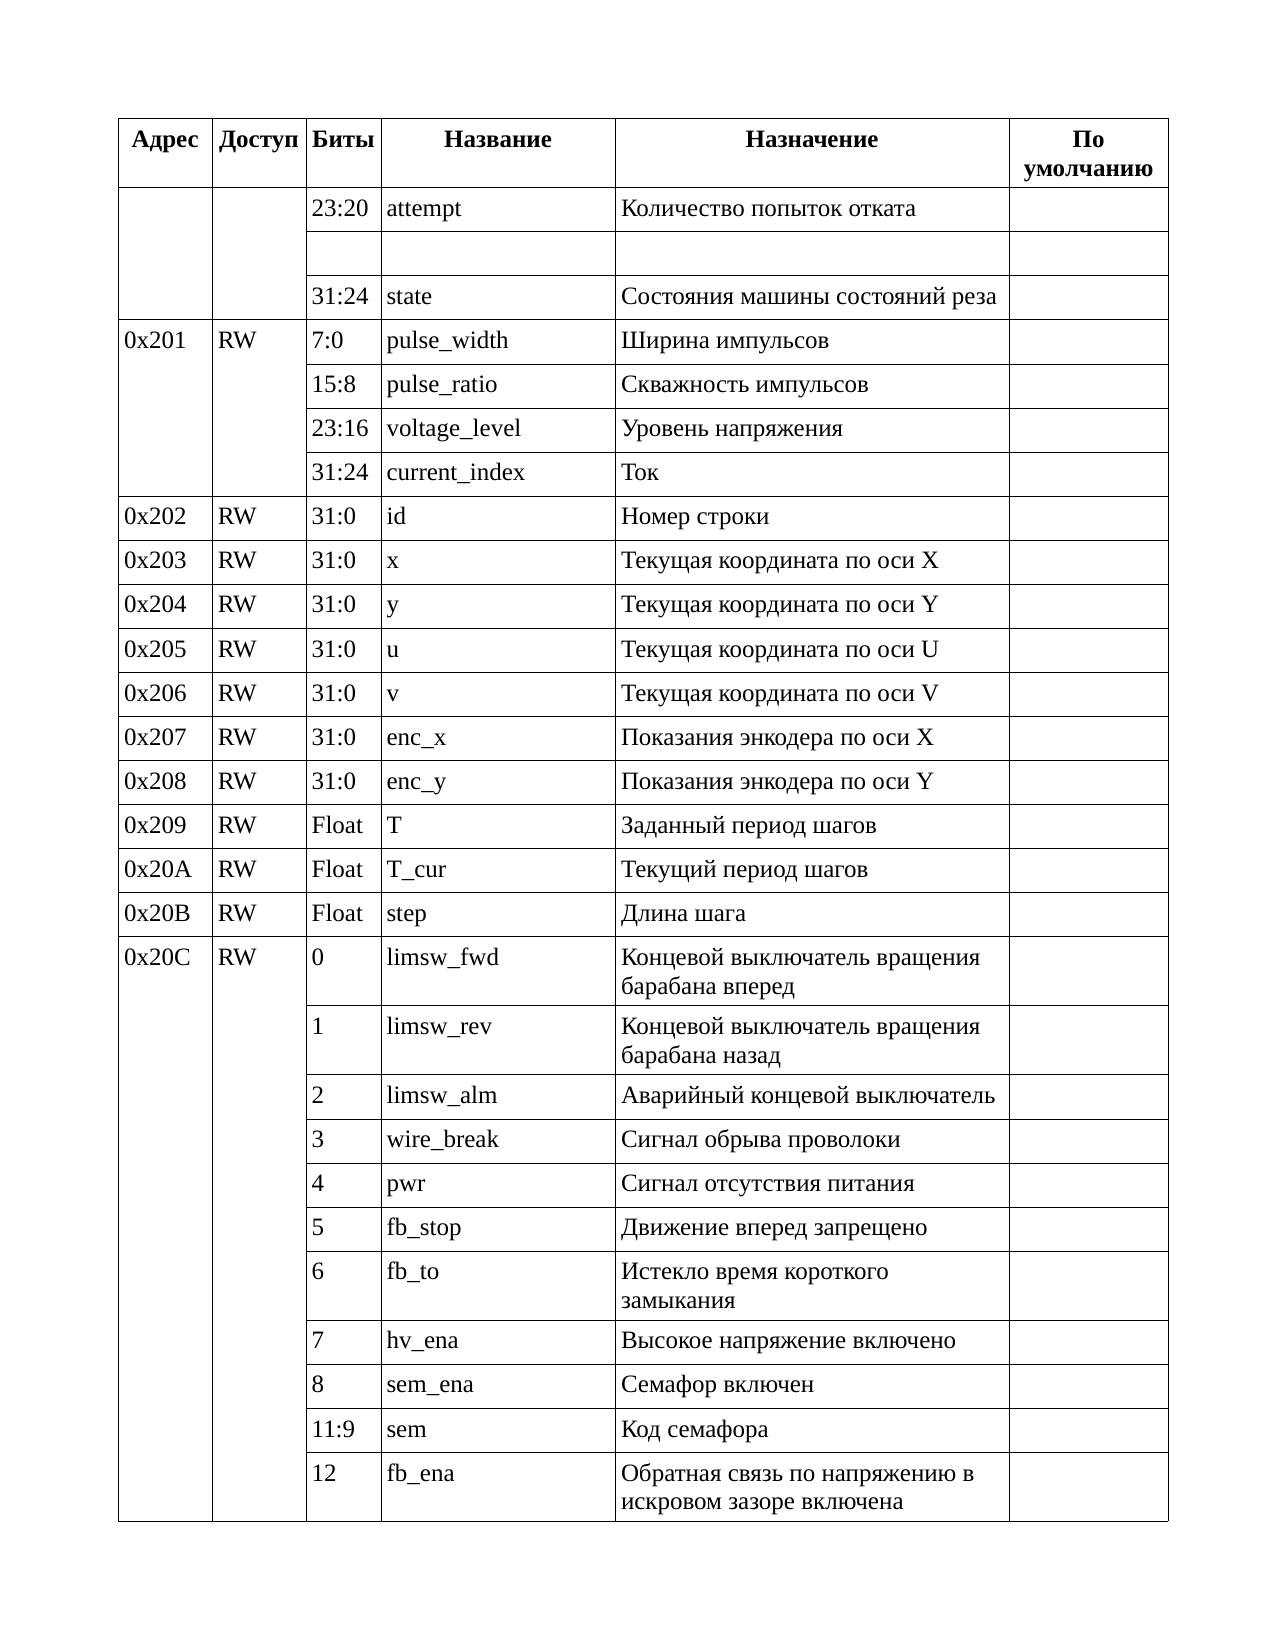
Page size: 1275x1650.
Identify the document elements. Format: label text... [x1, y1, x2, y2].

table_cell sem [382, 1409, 615, 1452]
table_cell 0x204 [119, 585, 212, 628]
table_cell RW [213, 849, 306, 892]
table_cell 31:0 [307, 761, 381, 804]
table_cell enc_x [382, 717, 615, 760]
table_cell Состояния машины состояний реза [616, 276, 1009, 319]
table_cell pulse_ratio [382, 365, 615, 407]
table_cell [307, 232, 381, 275]
table_cell 0x20A [119, 849, 212, 892]
table_cell T_cur [382, 849, 615, 892]
table_cell RW [213, 629, 306, 672]
table_header Биты [307, 119, 381, 187]
table_cell Текущая координата по оси X [616, 541, 1009, 584]
table_cell RW [213, 893, 306, 936]
table_header Назначение [616, 119, 1009, 187]
table_cell Количество попыток отката [616, 188, 1009, 231]
table_cell Скважность импульсов [616, 365, 1009, 407]
table_cell RW [213, 761, 306, 804]
table_cell [1010, 1208, 1168, 1251]
table_cell Обратная связь по напряжению в искровом зазоре включена [616, 1453, 1009, 1521]
table_cell [1010, 1006, 1168, 1074]
table_cell [1010, 1252, 1168, 1320]
table_cell [1010, 585, 1168, 628]
table_cell Движение вперед запрещено [616, 1208, 1009, 1251]
table_cell [1010, 629, 1168, 672]
table_cell 7 [307, 1321, 381, 1364]
table_cell 15:8 [307, 365, 381, 407]
table_cell 5 [307, 1208, 381, 1251]
table_cell enc_y [382, 761, 615, 804]
table_cell hv_ena [382, 1321, 615, 1364]
table_cell [1010, 320, 1168, 363]
table_cell 31:0 [307, 629, 381, 672]
table_cell 31:0 [307, 717, 381, 760]
table_cell [1010, 717, 1168, 760]
table_cell 8 [307, 1365, 381, 1408]
table_cell [1010, 849, 1168, 892]
table_cell [382, 232, 615, 275]
table_cell fb_stop [382, 1208, 615, 1251]
table_cell [1010, 1409, 1168, 1452]
table_cell Уровень напряжения [616, 409, 1009, 452]
table_cell 1 [307, 1006, 381, 1074]
table_cell fb_ena [382, 1453, 615, 1521]
table_cell RW [213, 541, 306, 584]
table_cell Float [307, 849, 381, 892]
table_cell 0x201 [119, 320, 212, 496]
table_cell current_index [382, 453, 615, 496]
table_cell 3 [307, 1120, 381, 1162]
table_cell 31:24 [307, 453, 381, 496]
table_cell 0x206 [119, 673, 212, 716]
table_cell voltage_level [382, 409, 615, 452]
table_cell 0x209 [119, 805, 212, 848]
table_cell id [382, 497, 615, 540]
table_cell RW [213, 320, 306, 496]
table_cell Длина шага [616, 893, 1009, 936]
table_cell 0x202 [119, 497, 212, 540]
table_cell pwr [382, 1164, 615, 1207]
table_cell 0x207 [119, 717, 212, 760]
table_cell step [382, 893, 615, 936]
table_cell 0x20B [119, 893, 212, 936]
table_cell Высокое напряжение включено [616, 1321, 1009, 1364]
table_cell Ширина импульсов [616, 320, 1009, 363]
table_cell y [382, 585, 615, 628]
table_cell [1010, 541, 1168, 584]
table_cell Концевой выключатель вращения барабана вперед [616, 937, 1009, 1005]
table_cell limsw_fwd [382, 937, 615, 1005]
table_cell [616, 232, 1009, 275]
table_cell Текущий период шагов [616, 849, 1009, 892]
table_cell attempt [382, 188, 615, 231]
table_cell 0 [307, 937, 381, 1005]
table_cell Показания энкодера по оси X [616, 717, 1009, 760]
table_cell Текущая координата по оси Y [616, 585, 1009, 628]
table_cell [1010, 805, 1168, 848]
table_cell 11:9 [307, 1409, 381, 1452]
table_cell Заданный период шагов [616, 805, 1009, 848]
table_cell x [382, 541, 615, 584]
table_cell Float [307, 805, 381, 848]
table_cell Аварийный концевой выключатель [616, 1075, 1009, 1118]
table_cell RW [213, 805, 306, 848]
table_cell Текущая координата по оси U [616, 629, 1009, 672]
table_cell 31:24 [307, 276, 381, 319]
table_cell [1010, 365, 1168, 407]
table_cell 7:0 [307, 320, 381, 363]
table_cell Float [307, 893, 381, 936]
table_cell [1010, 937, 1168, 1005]
table_cell 31:0 [307, 497, 381, 540]
table_cell limsw_alm [382, 1075, 615, 1118]
table_cell 23:20 [307, 188, 381, 231]
table_header Название [382, 119, 615, 187]
table_cell 23:16 [307, 409, 381, 452]
table_cell RW [213, 585, 306, 628]
table_cell sem_ena [382, 1365, 615, 1408]
table_cell [1010, 497, 1168, 540]
table_cell 0x208 [119, 761, 212, 804]
table_header По умолчанию [1010, 119, 1168, 187]
table_cell Номер строки [616, 497, 1009, 540]
table_cell v [382, 673, 615, 716]
table_cell RW [213, 497, 306, 540]
table_cell Показания энкодера по оси Y [616, 761, 1009, 804]
table_cell pulse_width [382, 320, 615, 363]
table_cell u [382, 629, 615, 672]
table_cell 2 [307, 1075, 381, 1118]
table_cell Концевой выключатель вращения барабана назад [616, 1006, 1009, 1074]
table_cell 6 [307, 1252, 381, 1320]
table_cell state [382, 276, 615, 319]
table_cell Текущая координата по оси V [616, 673, 1009, 716]
table_cell 31:0 [307, 585, 381, 628]
table_cell T [382, 805, 615, 848]
table_cell [1010, 1321, 1168, 1364]
table_cell [1010, 1453, 1168, 1521]
table_cell Истекло время короткого замыкания [616, 1252, 1009, 1320]
table_cell RW [213, 937, 306, 1521]
table_cell Ток [616, 453, 1009, 496]
table_cell [1010, 232, 1168, 275]
table_cell 12 [307, 1453, 381, 1521]
table_cell [1010, 409, 1168, 452]
table_cell 4 [307, 1164, 381, 1207]
table_cell Код семафора [616, 1409, 1009, 1452]
table_cell Сигнал обрыва проволоки [616, 1120, 1009, 1162]
table_cell RW [213, 673, 306, 716]
table_cell [1010, 893, 1168, 936]
table_cell RW [213, 717, 306, 760]
table_cell 31:0 [307, 673, 381, 716]
table_cell [1010, 1164, 1168, 1207]
table_cell [1010, 1365, 1168, 1408]
table_header Доступ [213, 119, 306, 187]
table_cell [1010, 276, 1168, 319]
table_cell 31:0 [307, 541, 381, 584]
table_cell 0x20C [119, 937, 212, 1521]
table_cell 0x203 [119, 541, 212, 584]
table_cell 0x205 [119, 629, 212, 672]
table_cell [1010, 1120, 1168, 1162]
table_cell [1010, 761, 1168, 804]
table_cell Сигнал отсутствия питания [616, 1164, 1009, 1207]
table_cell fb_to [382, 1252, 615, 1320]
table_cell [1010, 673, 1168, 716]
table_cell [1010, 1075, 1168, 1118]
table_cell limsw_rev [382, 1006, 615, 1074]
table_cell Семафор включен [616, 1365, 1009, 1408]
table_cell [1010, 188, 1168, 231]
table_header Адрес [119, 119, 212, 187]
table_cell [1010, 453, 1168, 496]
table_cell wire_break [382, 1120, 615, 1162]
